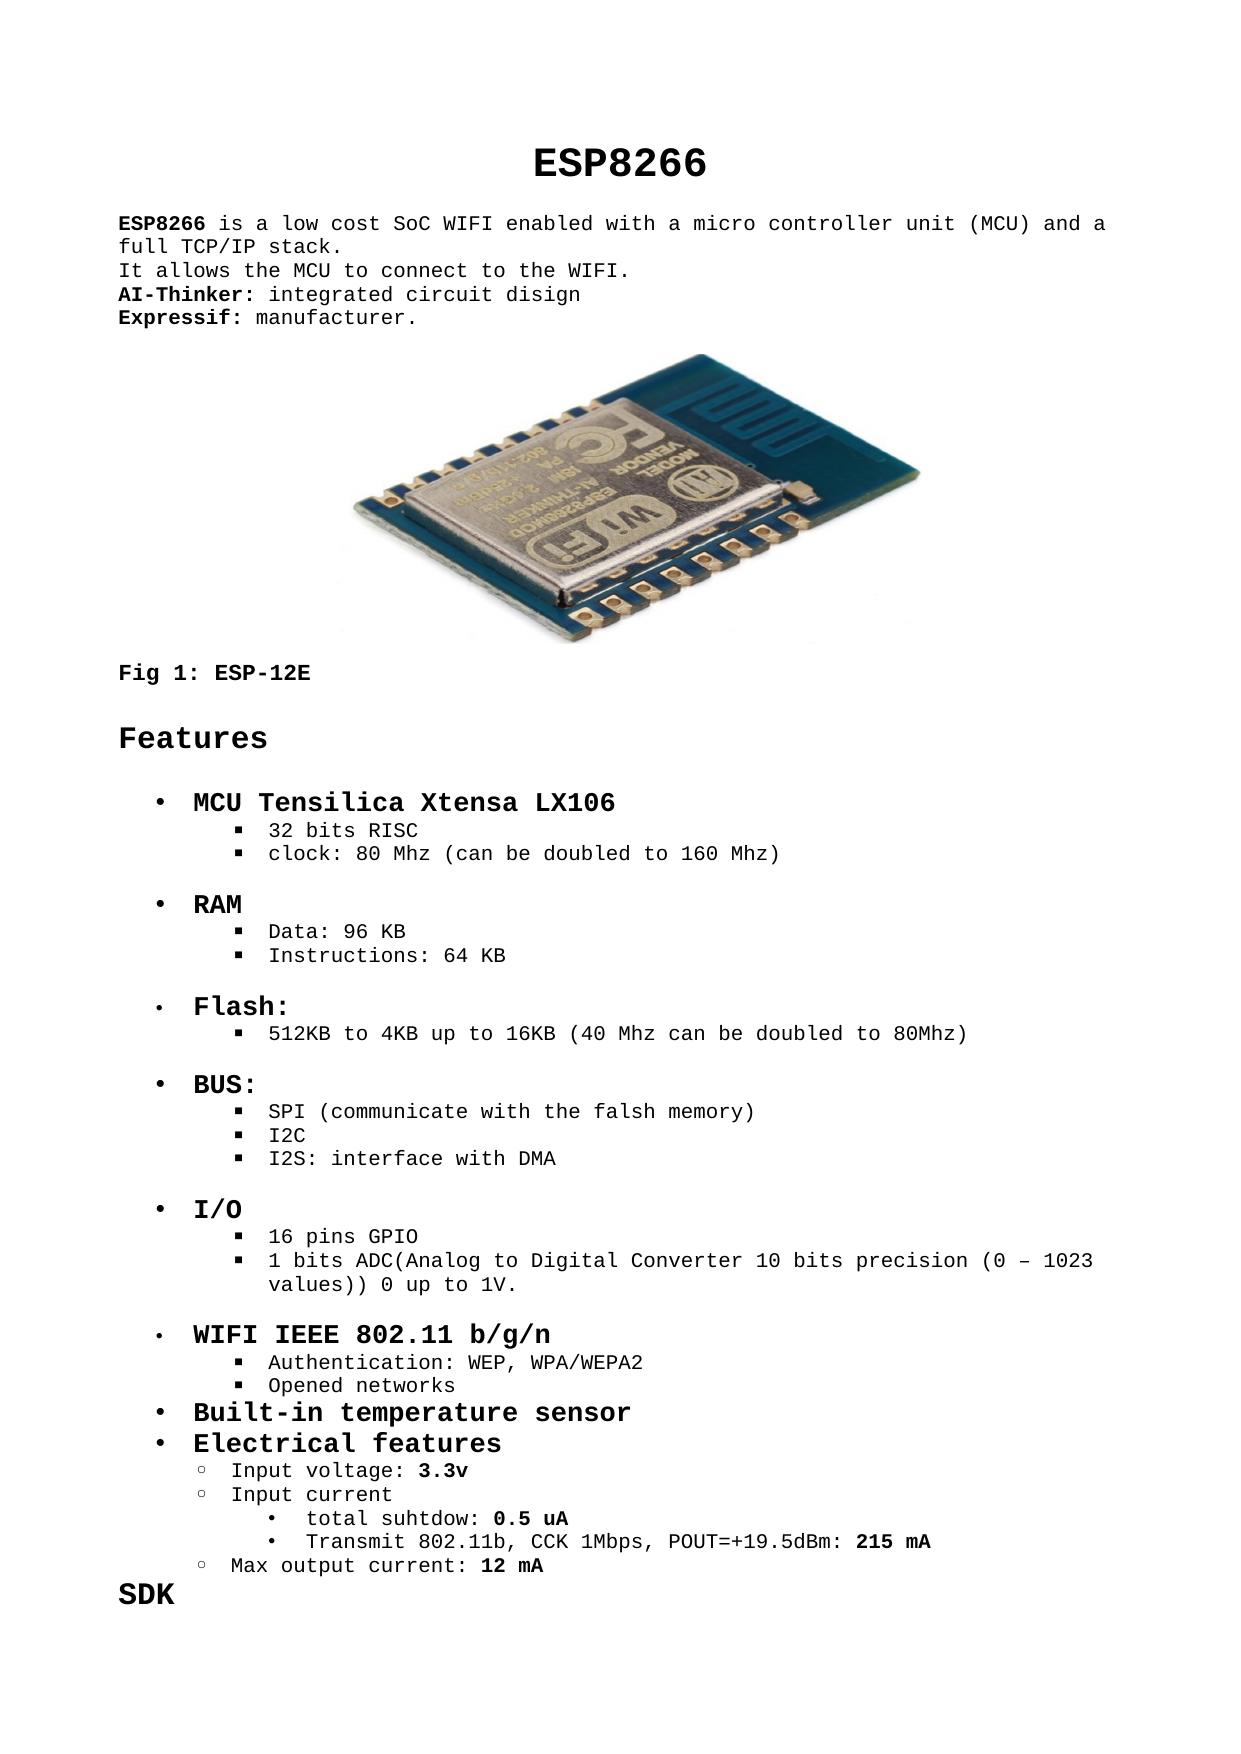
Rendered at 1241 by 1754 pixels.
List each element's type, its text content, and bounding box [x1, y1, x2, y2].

list MCU Tensilica Xtensa LX106 [156, 789, 1122, 820]
text Fig 1: ESP-12E [118, 662, 1122, 687]
list Built-in temperature sensor [156, 1399, 1122, 1430]
text SDK [118, 1579, 1122, 1614]
list I/O [156, 1196, 1122, 1226]
list Input voltage: 3.3v [193, 1461, 1122, 1484]
list Max output current: 12 mA [193, 1555, 1122, 1579]
text Features [118, 723, 1122, 758]
list Flash: [156, 992, 1122, 1023]
list 512KB to 4KB up to 16KB (40 Mhz can be doubled to 80Mhz) [231, 1023, 1122, 1047]
list clock: 80 Mhz (can be doubled to 160 Mhz) [231, 843, 1122, 867]
list 16 pins GPIO [231, 1226, 1122, 1250]
list 1 bits ADC(Analog to Digital Converter 10 bits precision (0 – 1023 values)) 0 up to 1V. [231, 1250, 1122, 1297]
list Input current [193, 1484, 1122, 1508]
list BUS: [156, 1070, 1122, 1101]
text ESP8266 is a low cost SoC WIFI enabled with a micro controller unit (MCU) and a full TCP/IP stack. [118, 213, 1122, 260]
list Electrical features [156, 1430, 1122, 1461]
list total suhtdow: 0.5 uA [268, 1508, 1122, 1531]
list WIFI IEEE 802.11 b/g/n [156, 1321, 1122, 1352]
list Data: 96 KB [231, 921, 1122, 945]
text It allows the MCU to connect to the WIFI. [118, 260, 1122, 283]
list I2S: interface with DMA [231, 1148, 1122, 1172]
list Opened networks [231, 1375, 1122, 1399]
list SPI (communicate with the falsh memory) [231, 1101, 1122, 1125]
text ESP8266 [118, 142, 1122, 189]
text Expressif: manufacturer. [118, 307, 1122, 331]
list Authentication: WEP, WPA/WEPA2 [231, 1352, 1122, 1375]
text AI-Thinker: integrated circuit disign [118, 283, 1122, 307]
list I2C [231, 1125, 1122, 1148]
picture [317, 354, 924, 644]
list RAM [156, 891, 1122, 921]
list Instructions: 64 KB [231, 945, 1122, 969]
list Transmit 802.11b, CCK 1Mbps, POUT=+19.5dBm: 215 mA [268, 1531, 1122, 1555]
list 32 bits RISC [231, 820, 1122, 843]
